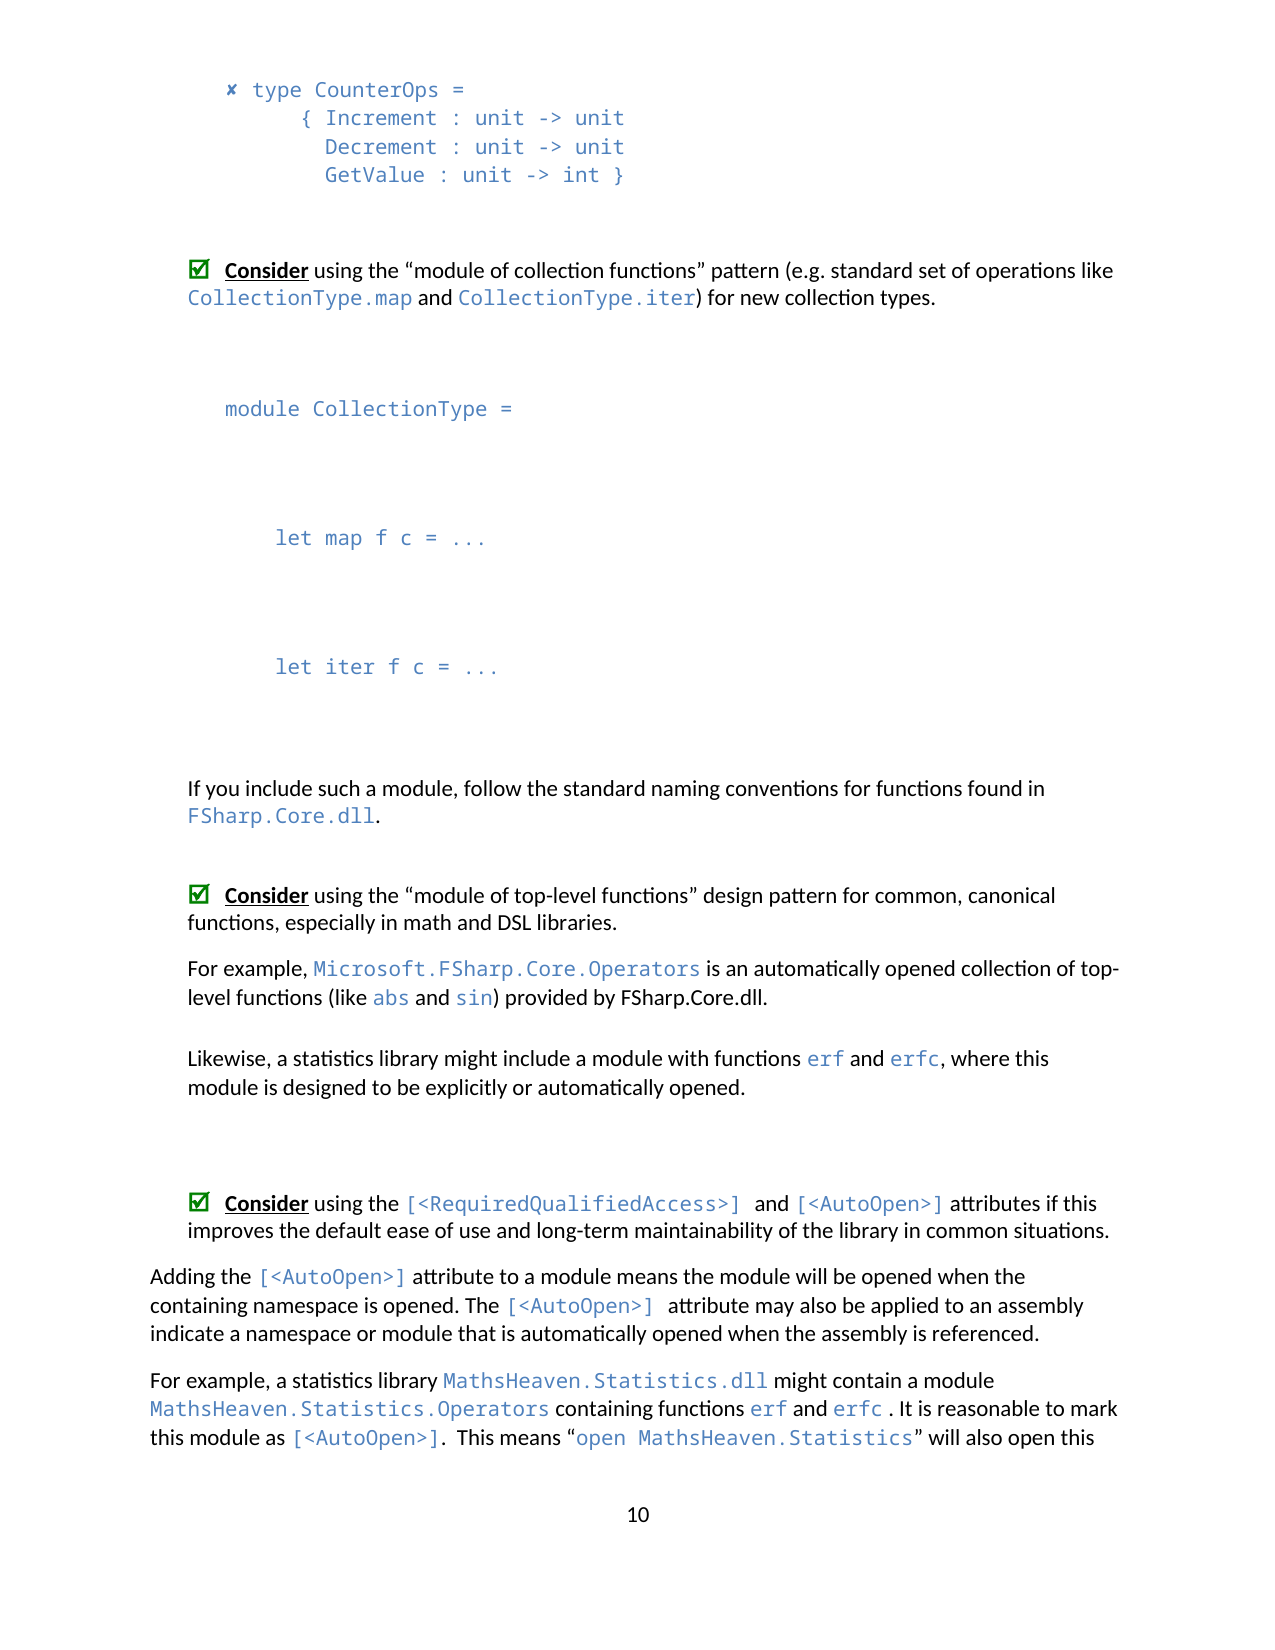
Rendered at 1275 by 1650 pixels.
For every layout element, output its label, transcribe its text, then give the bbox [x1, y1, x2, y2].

text GetValue : unit -> int } [225, 160, 1125, 189]
text For example, a statistics library MathsHeaven.Statistics.dll might contain a module MathsHeaven.Statistics.Operators containing functions erf and erfc . It is reasonable to mark this module as [<AutoOpen>]. This means “open MathsHeaven.Statistics” will also open this [150, 1366, 1125, 1451]
text module CollectionType = [225, 394, 1125, 422]
text For example, Microsoft.FSharp.Core.Operators is an automatically opened collection of top-level functions (like abs and sin) provided by FSharp.Core.dll. [187, 954, 1125, 1011]
text Adding the [<AutoOpen>] attribute to a module means the module will be opened when the containing namespace is opened. The [<AutoOpen>] attribute may also be applied to an assembly indicate a namespace or module that is automatically opened when the assembly is referenced. [150, 1262, 1125, 1347]
text Decrement : unit -> unit [225, 132, 1125, 160]
text { Increment : unit -> unit [225, 103, 1125, 132]
text Likewise, a statistics library might include a module with functions erf and erfc, where this module is designed to be explicitly or automatically opened. [187, 1044, 1125, 1101]
text let map f c = ... [225, 523, 1125, 551]
list Consider using the [<RequiredQualifiedAccess>] and [<AutoOpen>] attributes if this improves the default ease of use and long-term maintainability of the library in common situations. [187, 1189, 1125, 1243]
list Consider using the “module of collection functions” pattern (e.g. standard set of operations like CollectionType.map and CollectionType.iter) for new collection types. [187, 256, 1125, 311]
list Consider using the “module of top-level functions” design pattern for common, canonical functions, especially in math and DSL libraries. [187, 881, 1125, 936]
text  type CounterOps = [225, 75, 1125, 103]
text let iter f c = ... [225, 652, 1125, 681]
text If you include such a module, follow the standard naming conventions for functions found in FSharp.Core.dll. [187, 775, 1125, 829]
